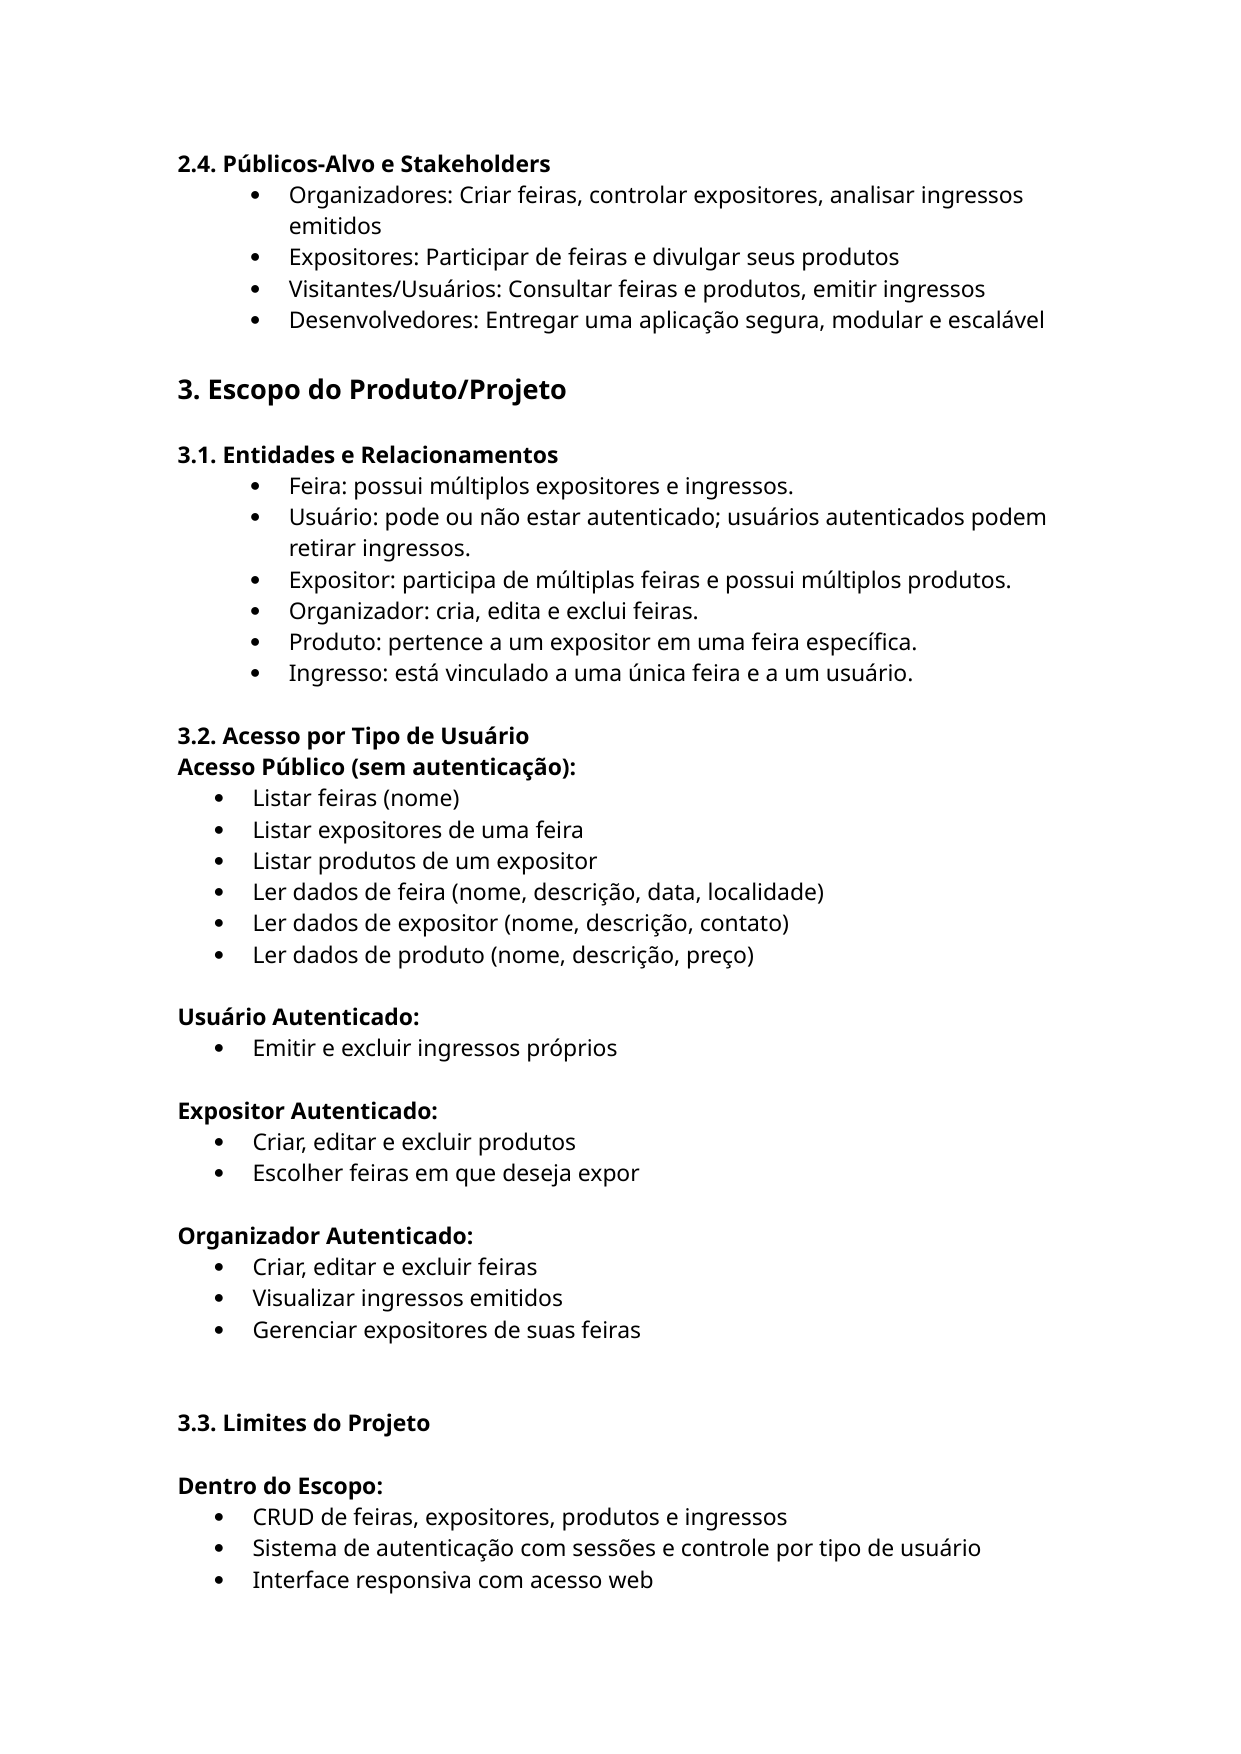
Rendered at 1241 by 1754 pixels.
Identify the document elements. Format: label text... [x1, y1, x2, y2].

list Gerenciar expositores de suas feiras [215, 1314, 1063, 1345]
list Feira: possui múltiplos expositores e ingressos. [251, 470, 1063, 501]
list Visualizar ingressos emitidos [215, 1282, 1063, 1314]
list CRUD de feiras, expositores, produtos e ingressos [215, 1501, 1063, 1532]
list Criar, editar e excluir feiras [215, 1251, 1063, 1282]
list Sistema de autenticação com sessões e controle por tipo de usuário [215, 1532, 1063, 1564]
subtitle 3.1. Entidades e Relacionamentos [177, 439, 1063, 470]
subtitle 3.2. Acesso por Tipo de Usuário [177, 720, 1063, 751]
list Ler dados de produto (nome, descrição, preço) [215, 939, 1063, 970]
text Usuário Autenticado: [177, 1001, 1063, 1032]
subtitle 2.4. Públicos-Alvo e Stakeholders [177, 148, 1063, 179]
list Produto: pertence a um expositor em uma feira específica. [251, 626, 1063, 657]
list Listar feiras (nome) [215, 782, 1063, 814]
list Emitir e excluir ingressos próprios [215, 1032, 1063, 1064]
list Listar produtos de um expositor [215, 845, 1063, 876]
list Organizadores: Criar feiras, controlar expositores, analisar ingressos emitidos [251, 179, 1063, 241]
list Listar expositores de uma feira [215, 814, 1063, 845]
list Expositor: participa de múltiplas feiras e possui múltiplos produtos. [251, 564, 1063, 595]
list Organizador: cria, edita e exclui feiras. [251, 595, 1063, 626]
text Dentro do Escopo: [177, 1470, 1063, 1501]
list Usuário: pode ou não estar autenticado; usuários autenticados podem retirar ingressos. [251, 501, 1063, 564]
list Ingresso: está vinculado a uma única feira e a um usuário. [251, 657, 1063, 689]
list Interface responsiva com acesso web [215, 1564, 1063, 1595]
text Organizador Autenticado: [177, 1220, 1063, 1251]
list Criar, editar e excluir produtos [215, 1126, 1063, 1157]
list Escolher feiras em que deseja expor [215, 1157, 1063, 1189]
list Visitantes/Usuários: Consultar feiras e produtos, emitir ingressos [251, 273, 1063, 304]
text Acesso Público (sem autenticação): [177, 751, 1063, 782]
subtitle 3. Escopo do Produto/Projeto [177, 371, 1063, 407]
list Ler dados de feira (nome, descrição, data, localidade) [215, 876, 1063, 907]
list Expositores: Participar de feiras e divulgar seus produtos [251, 241, 1063, 273]
subtitle 3.3. Limites do Projeto [177, 1407, 1063, 1439]
text Expositor Autenticado: [177, 1095, 1063, 1126]
list Ler dados de expositor (nome, descrição, contato) [215, 907, 1063, 939]
list Desenvolvedores: Entregar uma aplicação segura, modular e escalável [251, 304, 1063, 335]
